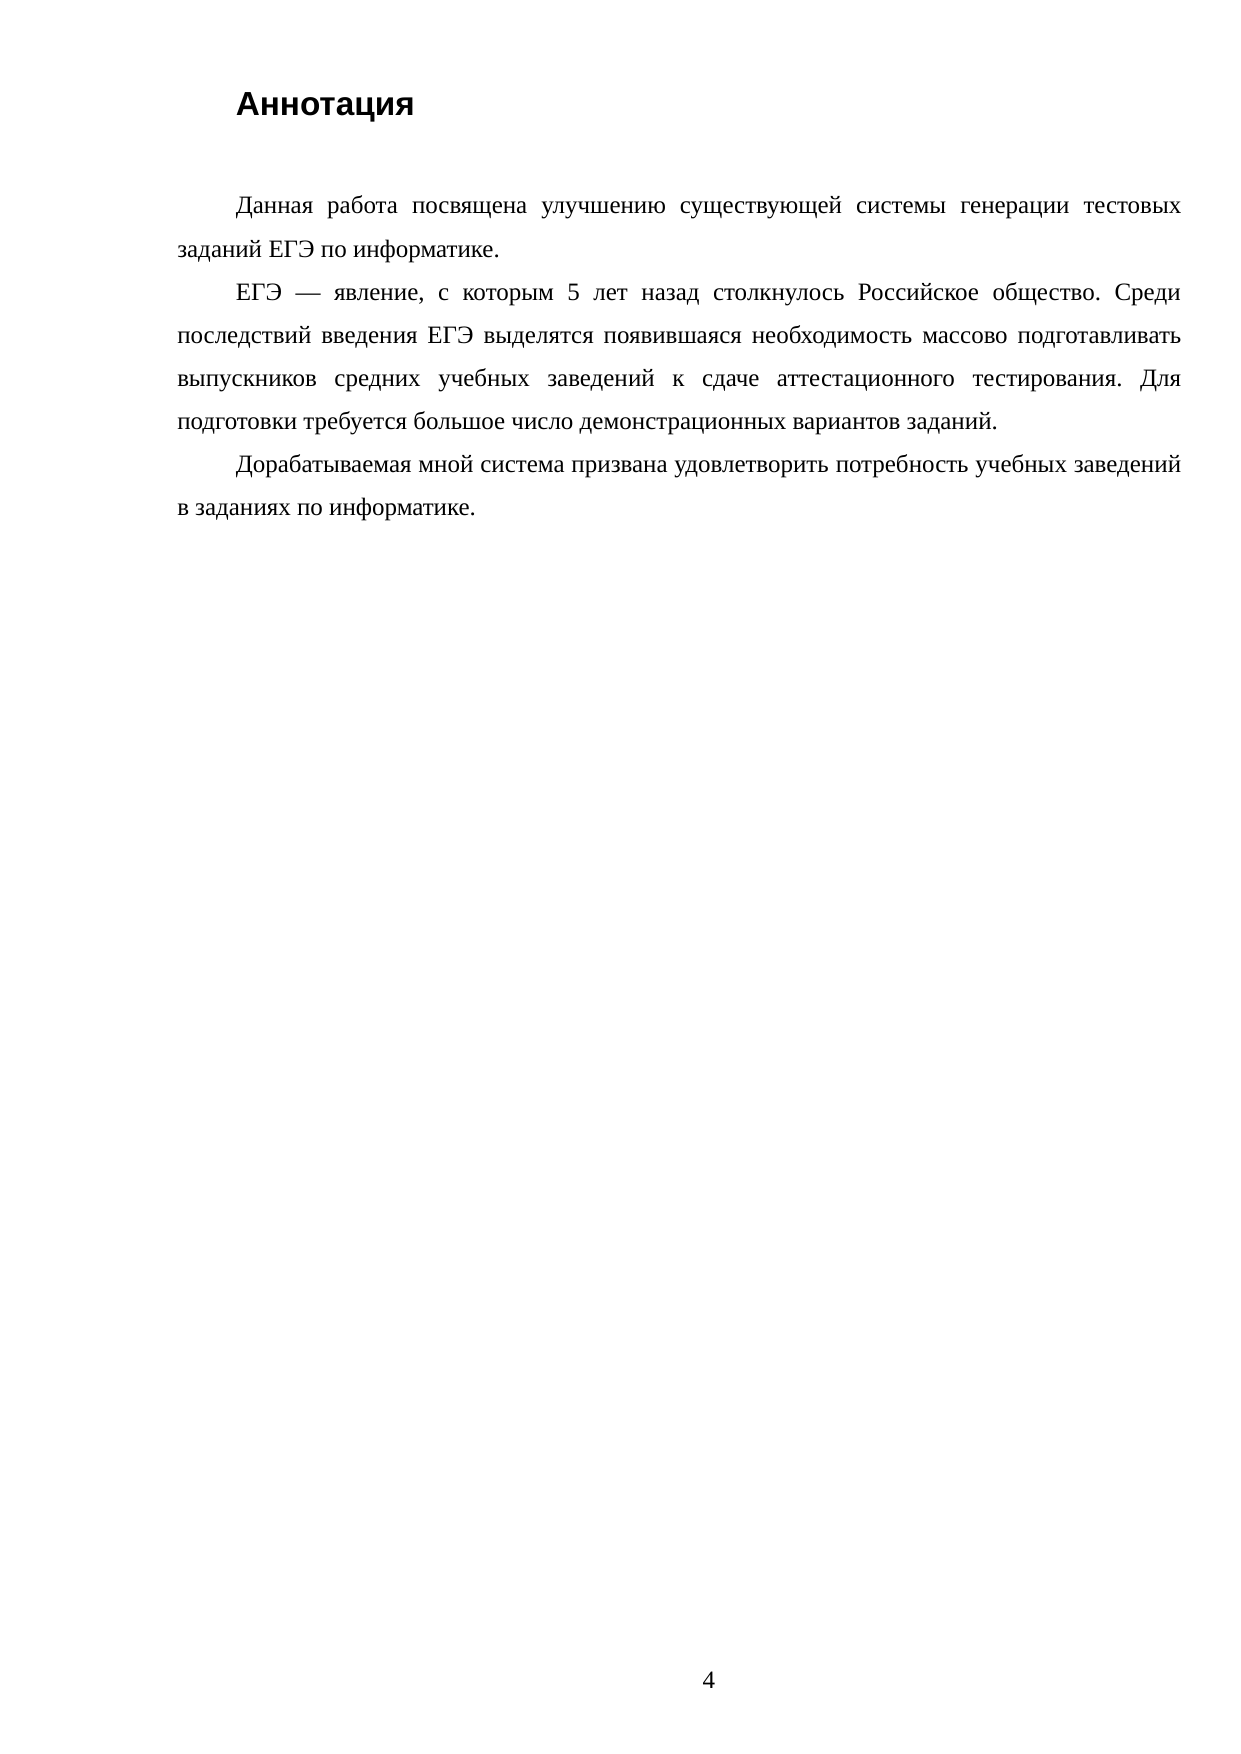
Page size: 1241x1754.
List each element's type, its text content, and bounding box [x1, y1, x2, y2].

text Данная работа посвящена улучшению существующей системы генерации тестовых заданий ЕГЭ по информатике. [177, 191, 1182, 262]
text Дорабатываемая мной система призвана удовлетворить потребность учебных заведений в заданиях по информатике. [177, 449, 1182, 521]
subtitle Аннотация [177, 83, 1182, 122]
text ЕГЭ — явление, с которым 5 лет назад столкнулось Российское общество. Среди последствий введения ЕГЭ выделятся появившаяся необходимость массово подготавливать выпускников средних учебных заведений к сдаче аттестационного тестирования. Для подготовки требуется большое число демонстрационных вариантов заданий. [177, 277, 1182, 435]
